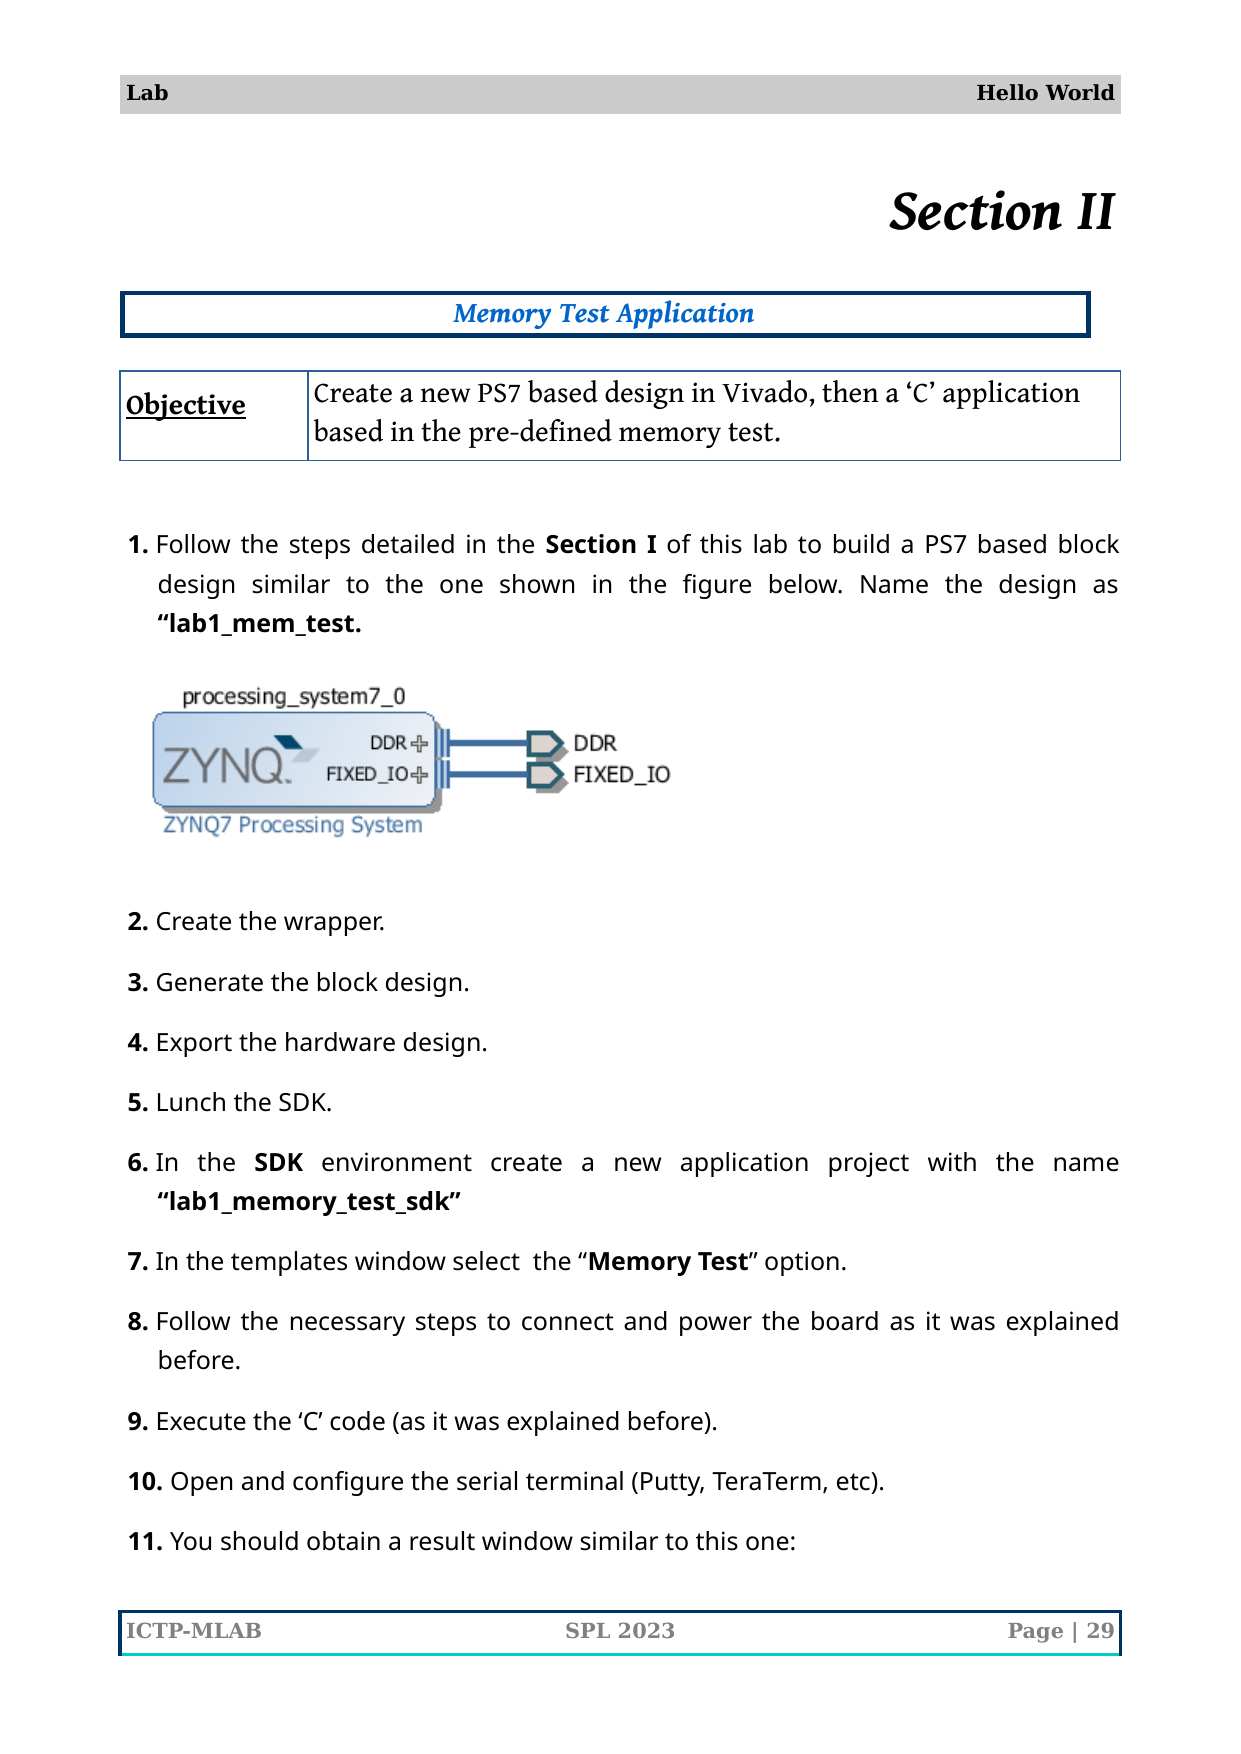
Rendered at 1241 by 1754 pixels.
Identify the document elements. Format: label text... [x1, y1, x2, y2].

list Follow the necessary steps to connect and power the board as it was explained before. [127, 1304, 1121, 1377]
list In the SDK environment create a new application project with the name “lab1_memory_test_sdk” [127, 1144, 1121, 1218]
subtitle Memory Test Application [125, 295, 1086, 333]
table_header Objective [121, 372, 307, 460]
list You should obtain a result window similar to this one: [127, 1523, 1121, 1557]
list Lunch the SDK. [127, 1084, 1121, 1118]
list Generate the block design. [127, 964, 1121, 998]
list Open and configure the serial terminal (Putty, TeraTerm, etc). [127, 1463, 1121, 1497]
subtitle Section II [120, 178, 1121, 246]
list In the templates window select the “Memory Test” option. [127, 1244, 1121, 1278]
list Follow the steps detailed in the Section I of this lab to build a PS7 based block design similar to the one shown in the figure below. Name the design as “lab1_mem_test. [127, 527, 1121, 639]
picture [120, 665, 699, 878]
list Execute the ‘C’ code (as it was explained before). [127, 1403, 1121, 1437]
table_header Create a new PS7 based design in Vivado, then a ‘C’ application based in the pre-defined memory test. [309, 372, 1120, 460]
list Export the hardware design. [127, 1024, 1121, 1058]
list Create the wrapper. [127, 904, 1121, 938]
